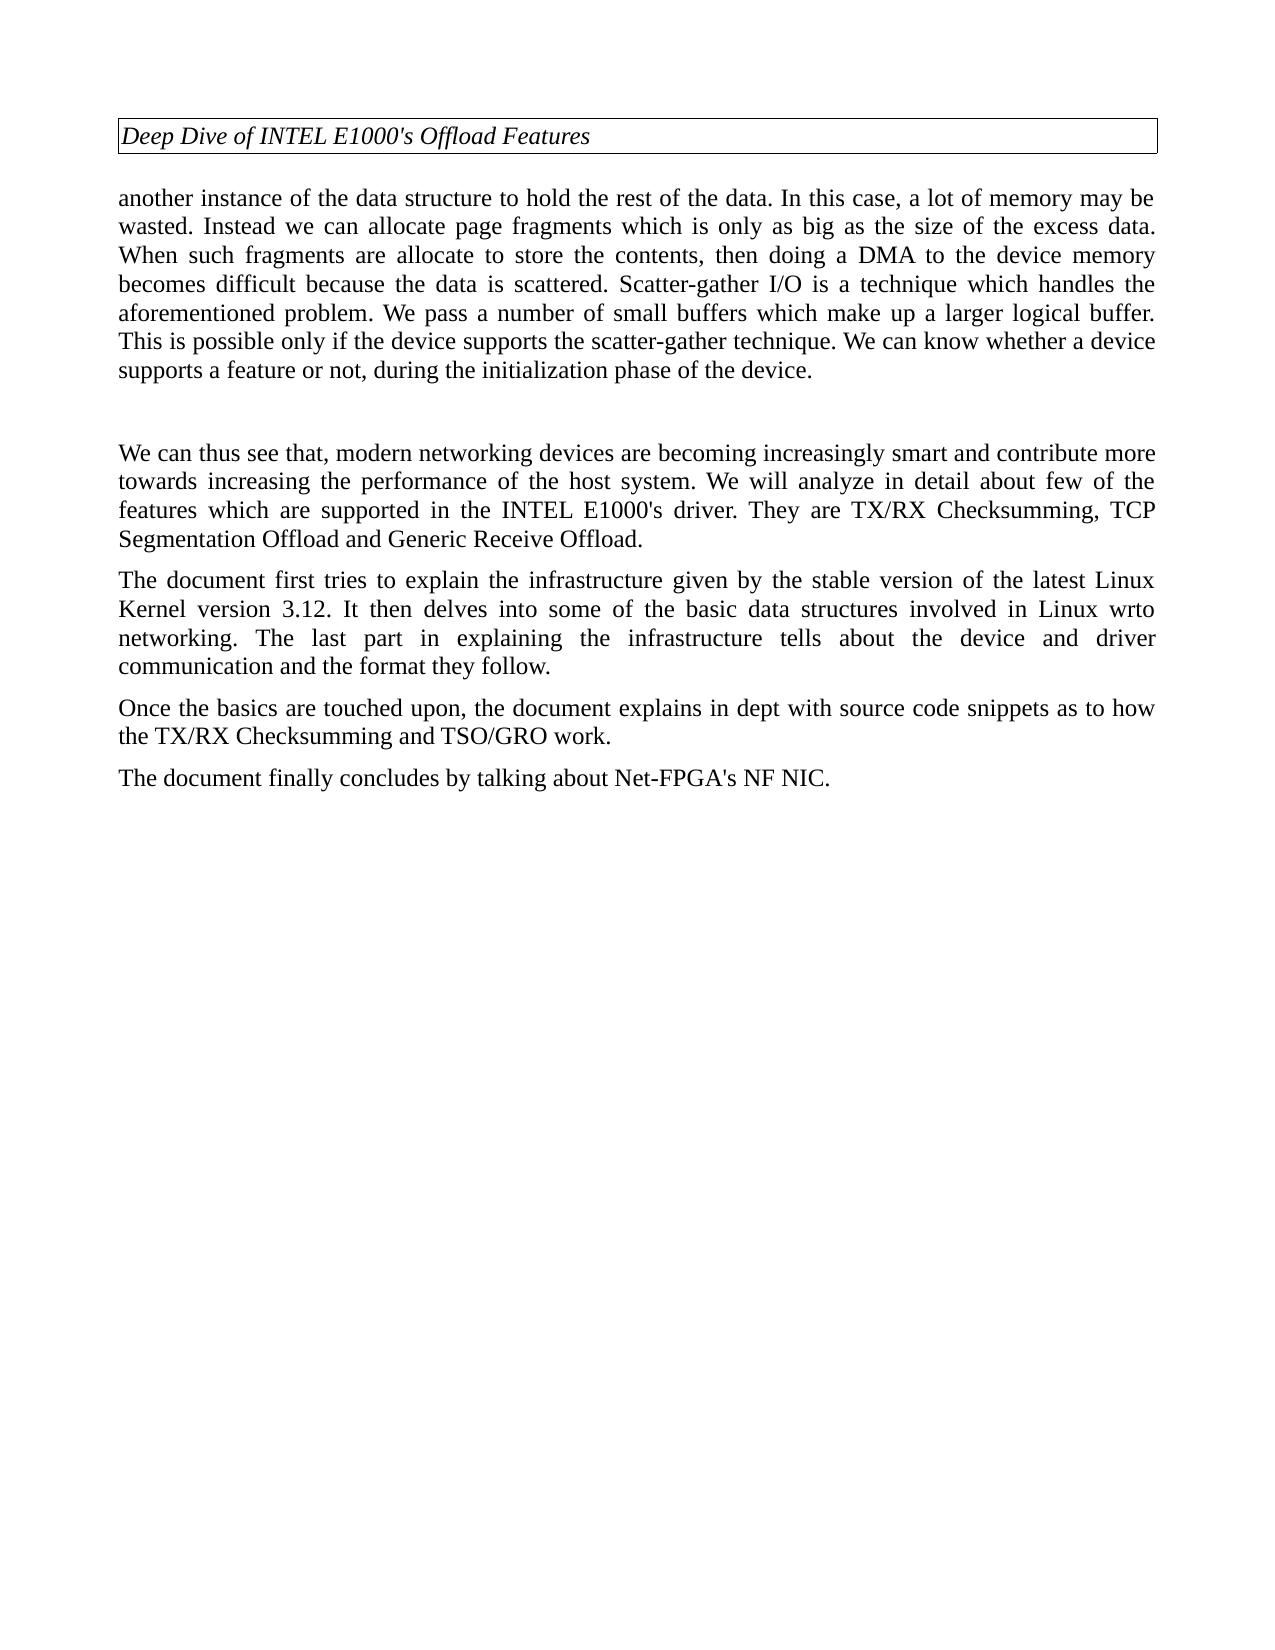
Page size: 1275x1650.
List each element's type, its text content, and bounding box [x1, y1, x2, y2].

text Once the basics are touched upon, the document explains in dept with source code snippets as to how the TX/RX Checksumming and TSO/GRO work. [118, 693, 1157, 750]
text The document first tries to explain the infrastructure given by the stable version of the latest Linux Kernel version 3.12. It then delves into some of the basic data structures involved in Linux wrto networking. The last part in explaining the infrastructure tells about the device and driver communication and the format they follow. [118, 565, 1157, 680]
text another instance of the data structure to hold the rest of the data. In this case, a lot of memory may be wasted. Instead we can allocate page fragments which is only as big as the size of the excess data. When such fragments are allocate to store the contents, then doing a DMA to the device memory becomes difficult because the data is scattered. Scatter-gather I/O is a technique which handles the aforementioned problem. We pass a number of small buffers which make up a larger logical buffer. This is possible only if the device supports the scatter-gather technique. We can know whether a device supports a feature or not, during the initialization phase of the device. [118, 183, 1157, 384]
text We can thus see that, modern networking devices are becoming increasingly smart and contribute more towards increasing the performance of the host system. We will analyze in detail about few of the features which are supported in the INTEL E1000's driver. They are TX/RX Checksumming, TCP Segmentation Offload and Generic Receive Offload. [118, 438, 1157, 553]
text The document finally concludes by talking about Net-FPGA's NF NIC. [118, 763, 1157, 791]
